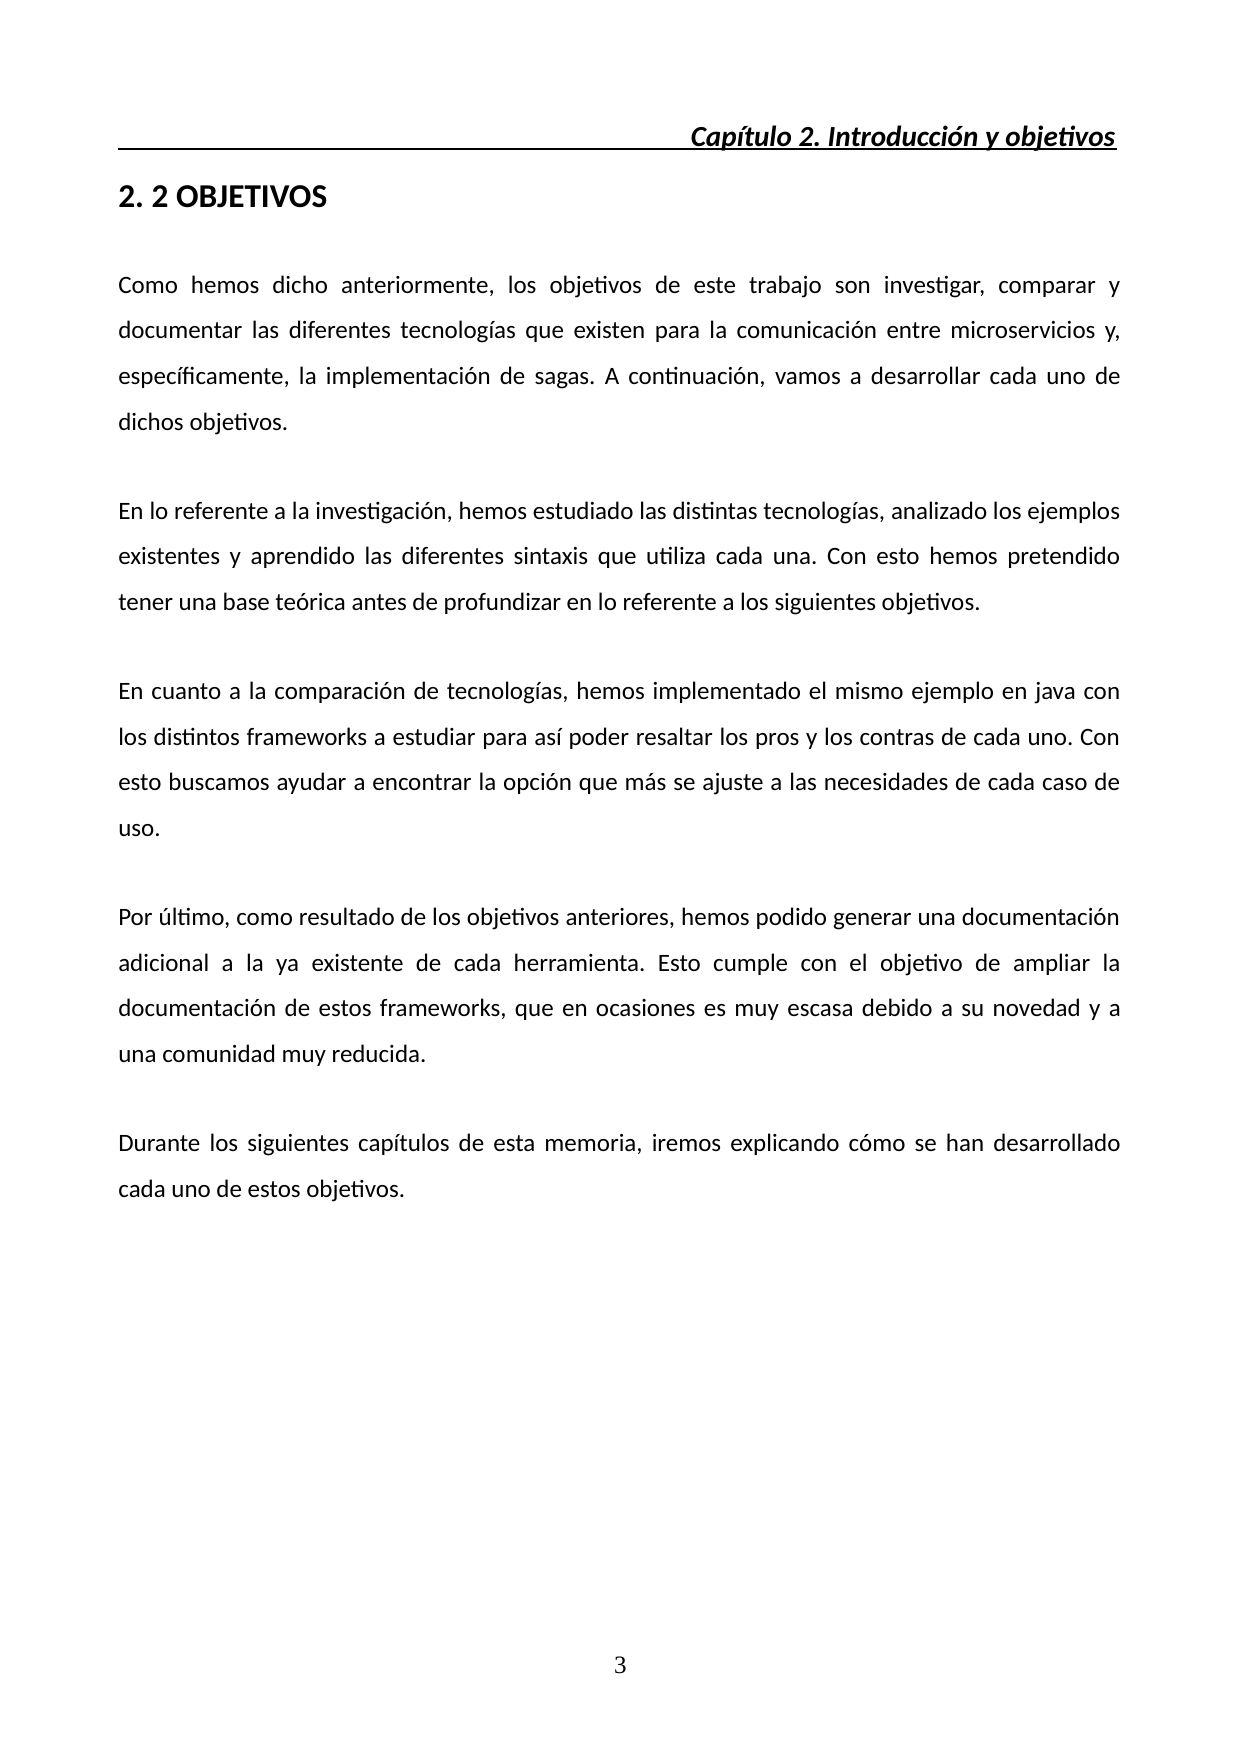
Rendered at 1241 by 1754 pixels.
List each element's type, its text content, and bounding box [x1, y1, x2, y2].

text En lo referente a la investigación, hemos estudiado las distintas tecnologías, analizado los ejemplos existentes y aprendido las diferentes sintaxis que utiliza cada una. Con esto hemos pretendido tener una base teórica antes de profundizar en lo referente a los siguientes objetivos. [118, 495, 1122, 617]
text Durante los siguientes capítulos de esta memoria, iremos explicando cómo se han desarrollado cada uno de estos objetivos. [118, 1127, 1122, 1203]
text Como hemos dicho anteriormente, los objetivos de este trabajo son investigar, comparar y documentar las diferentes tecnologías que existen para la comunicación entre microservicios y, específicamente, la implementación de sagas. A continuación, vamos a desarrollar cada uno de dichos objetivos. [118, 269, 1122, 436]
text Por último, como resultado de los objetivos anteriores, hemos podido generar una documentación adicional a la ya existente de cada herramienta. Esto cumple con el objetivo de ampliar la documentación de estos frameworks, que en ocasiones es muy escasa debido a su novedad y a una comunidad muy reducida. [118, 901, 1122, 1069]
text En cuanto a la comparación de tecnologías, hemos implementado el mismo ejemplo en java con los distintos frameworks a estudiar para así poder resaltar los pros y los contras de cada uno. Con esto buscamos ayudar a encontrar la opción que más se ajuste a las necesidades de cada caso de uso. [118, 675, 1122, 843]
subtitle 2. 2 OBJETIVOS [118, 174, 1122, 215]
